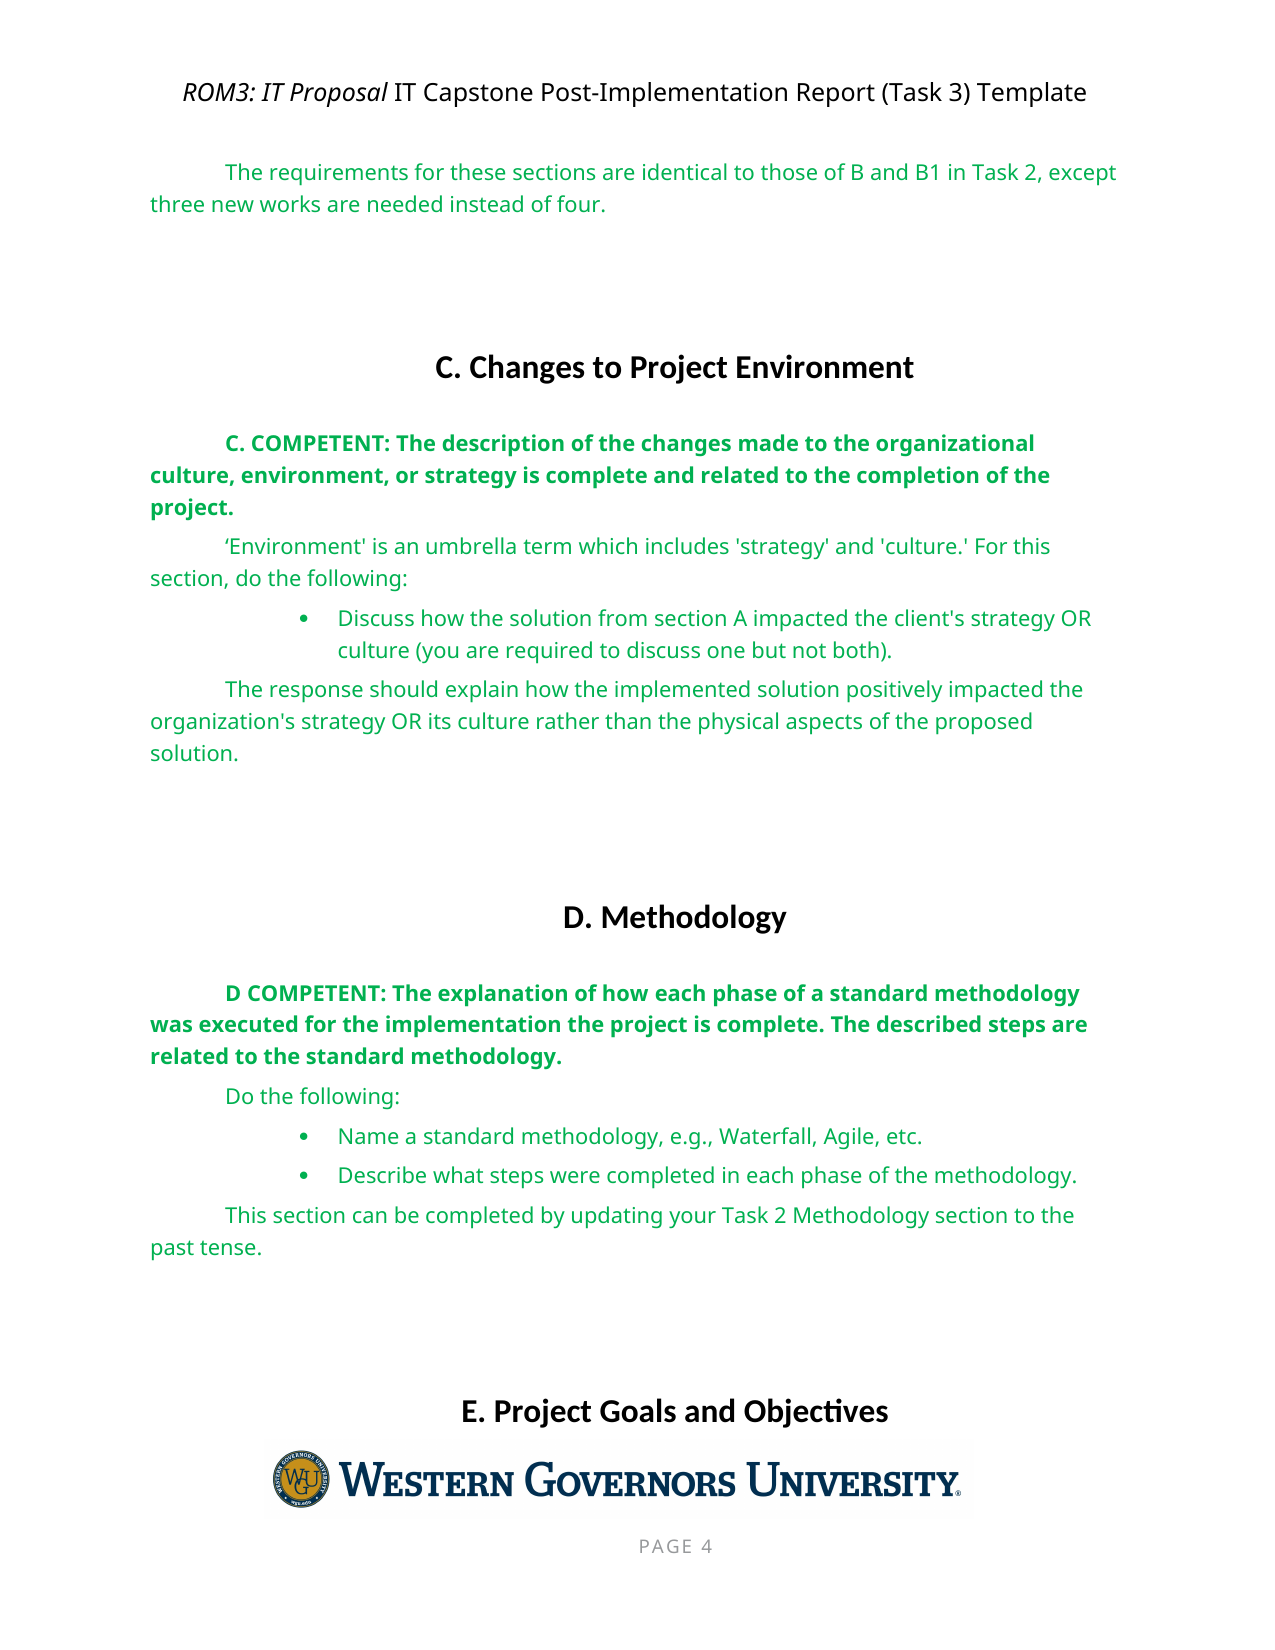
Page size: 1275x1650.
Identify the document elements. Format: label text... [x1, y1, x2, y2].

text The response should explain how the implemented solution positively impacted the organization's strategy OR its culture rather than the physical aspects of the proposed solution. [150, 674, 1125, 768]
text The requirements for these sections are identical to those of B and B1 in Task 2, except three new works are needed instead of four. [150, 157, 1125, 218]
text ‘Environment' is an umbrella term which includes 'strategy' and 'culture.' For this section, do the following: [150, 531, 1125, 593]
list Name a standard methodology, e.g., Waterfall, Agile, etc. [300, 1121, 1125, 1150]
text Do the following: [150, 1081, 1125, 1111]
subtitle C. Changes to Project Environment [150, 346, 1125, 387]
text This section can be completed by updating your Task 2 Methodology section to the past tense. [150, 1200, 1125, 1262]
list Describe what steps were completed in each phase of the methodology. [300, 1160, 1125, 1190]
text C. COMPETENT: The description of the changes made to the organizational culture, environment, or strategy is complete and related to the completion of the project. [150, 428, 1125, 521]
text D COMPETENT: The explanation of how each phase of a standard methodology was executed for the implementation the project is complete. The described steps are related to the standard methodology. [150, 977, 1125, 1071]
picture [263, 1439, 974, 1519]
list Discuss how the solution from section A impacted the client's strategy OR culture (you are required to discuss one but not both). [300, 603, 1125, 664]
subtitle D. Methodology [150, 896, 1125, 937]
subtitle E. Project Goals and Objectives [150, 1390, 1125, 1430]
